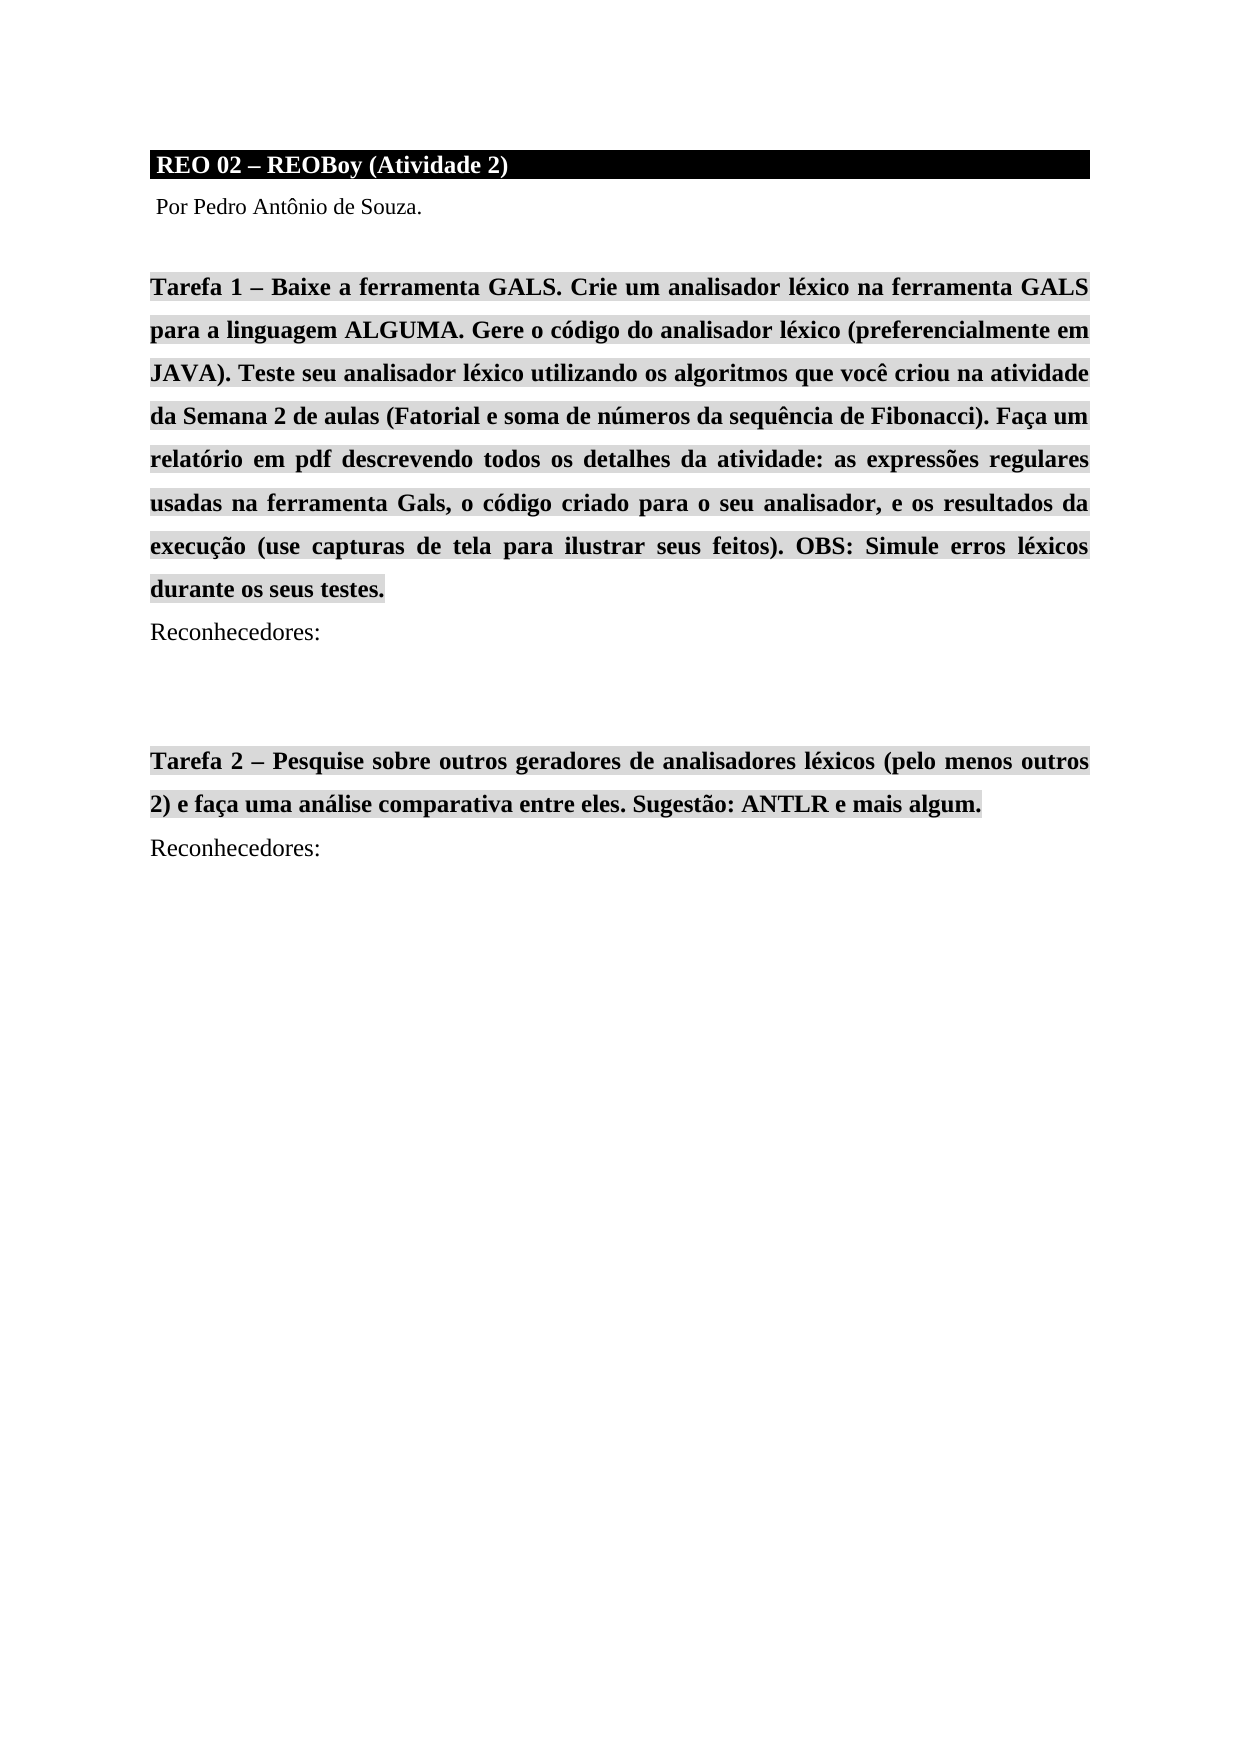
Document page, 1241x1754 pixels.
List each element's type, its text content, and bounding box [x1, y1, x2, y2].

text REO 02 – REOBoy (Atividade 2) [150, 150, 1090, 179]
text Por Pedro Antônio de Souza. [150, 193, 1090, 219]
text Tarefa 1 – Baixe a ferramenta GALS. Crie um analisador léxico na ferramenta GALS para a linguagem ALGUMA. Gere o código do analisador léxico (preferencialmente em JAVA). Teste seu analisador léxico utilizando os algoritmos que você criou na atividade da Semana 2 de aulas (Fatorial e soma de números da sequência de Fibonacci). Faça um relatório em pdf descrevendo todos os detalhes da atividade: as expressões regulares usadas na ferramenta Gals, o código criado para o seu analisador, e os resultados da execução (use capturas de tela para ilustrar seus feitos). OBS: Simule erros léxicos durante os seus testes. [150, 272, 1090, 603]
text Tarefa 2 – Pesquise sobre outros geradores de analisadores léxicos (pelo menos outros 2) e faça uma análise comparativa entre eles. Sugestão: ANTLR e mais algum. [150, 746, 1090, 818]
text Reconhecedores: [150, 617, 1090, 646]
text Reconhecedores: [150, 833, 1090, 861]
